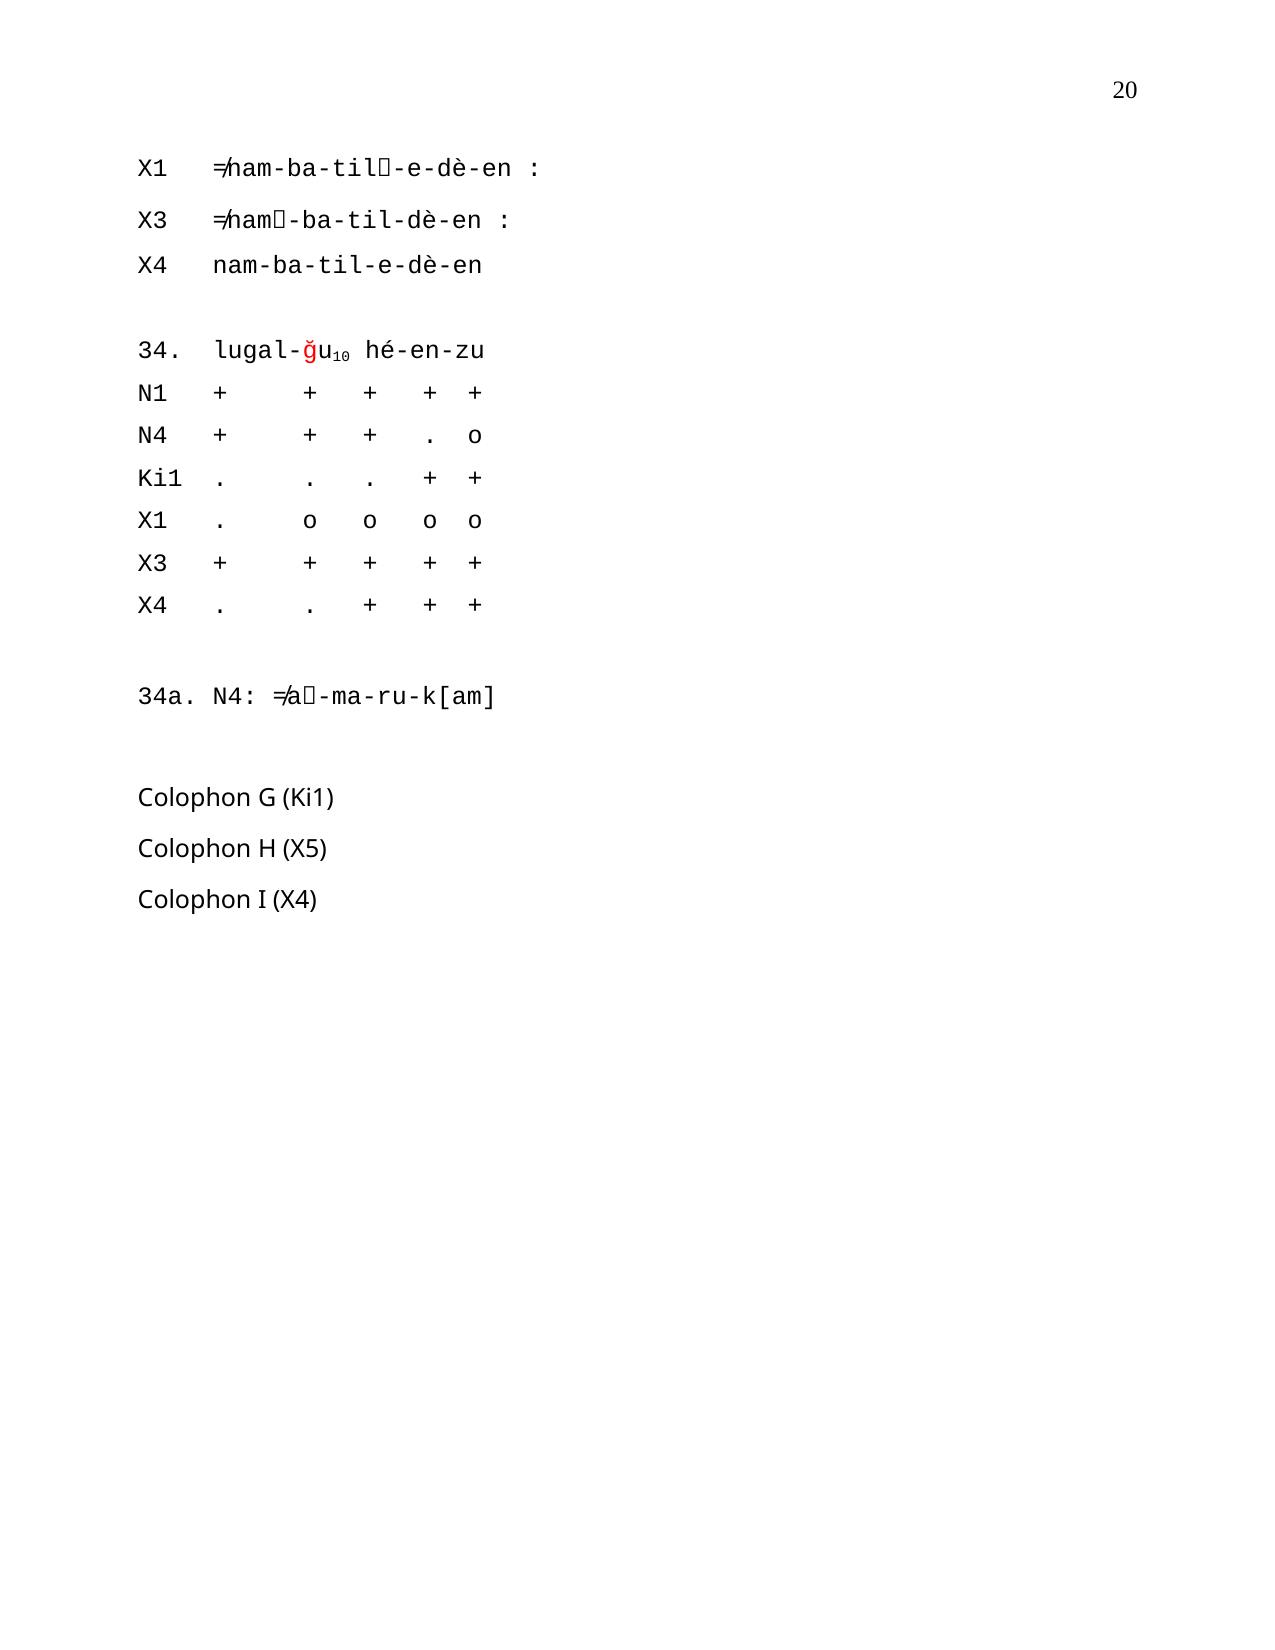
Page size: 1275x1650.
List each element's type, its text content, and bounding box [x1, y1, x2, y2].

text X1 ≠nam-ba-til-e-dè-en : [137, 150, 1138, 184]
text 34. lugal-ğu10 hé-en-zu [137, 338, 1138, 366]
text N4 + + + . o [137, 423, 1138, 451]
text X3 + + + + + [137, 550, 1138, 578]
text X1 . o o o o [137, 508, 1138, 536]
text X4 . . + + + [137, 593, 1138, 621]
text 34a. N4: ≠a-ma-ru-k[am] [137, 678, 1138, 712]
text X4 nam-ba-til-e-dè-en [137, 253, 1138, 281]
text Colophon H (X5) [137, 831, 1138, 865]
text Ki1 . . . + + [137, 465, 1138, 493]
text N1 + + + + + [137, 380, 1138, 408]
text Colophon I (X4) [137, 882, 1138, 916]
text Colophon G (Ki1) [137, 780, 1138, 814]
text X3 ≠nam-ba-til-dè-en : [137, 201, 1138, 236]
